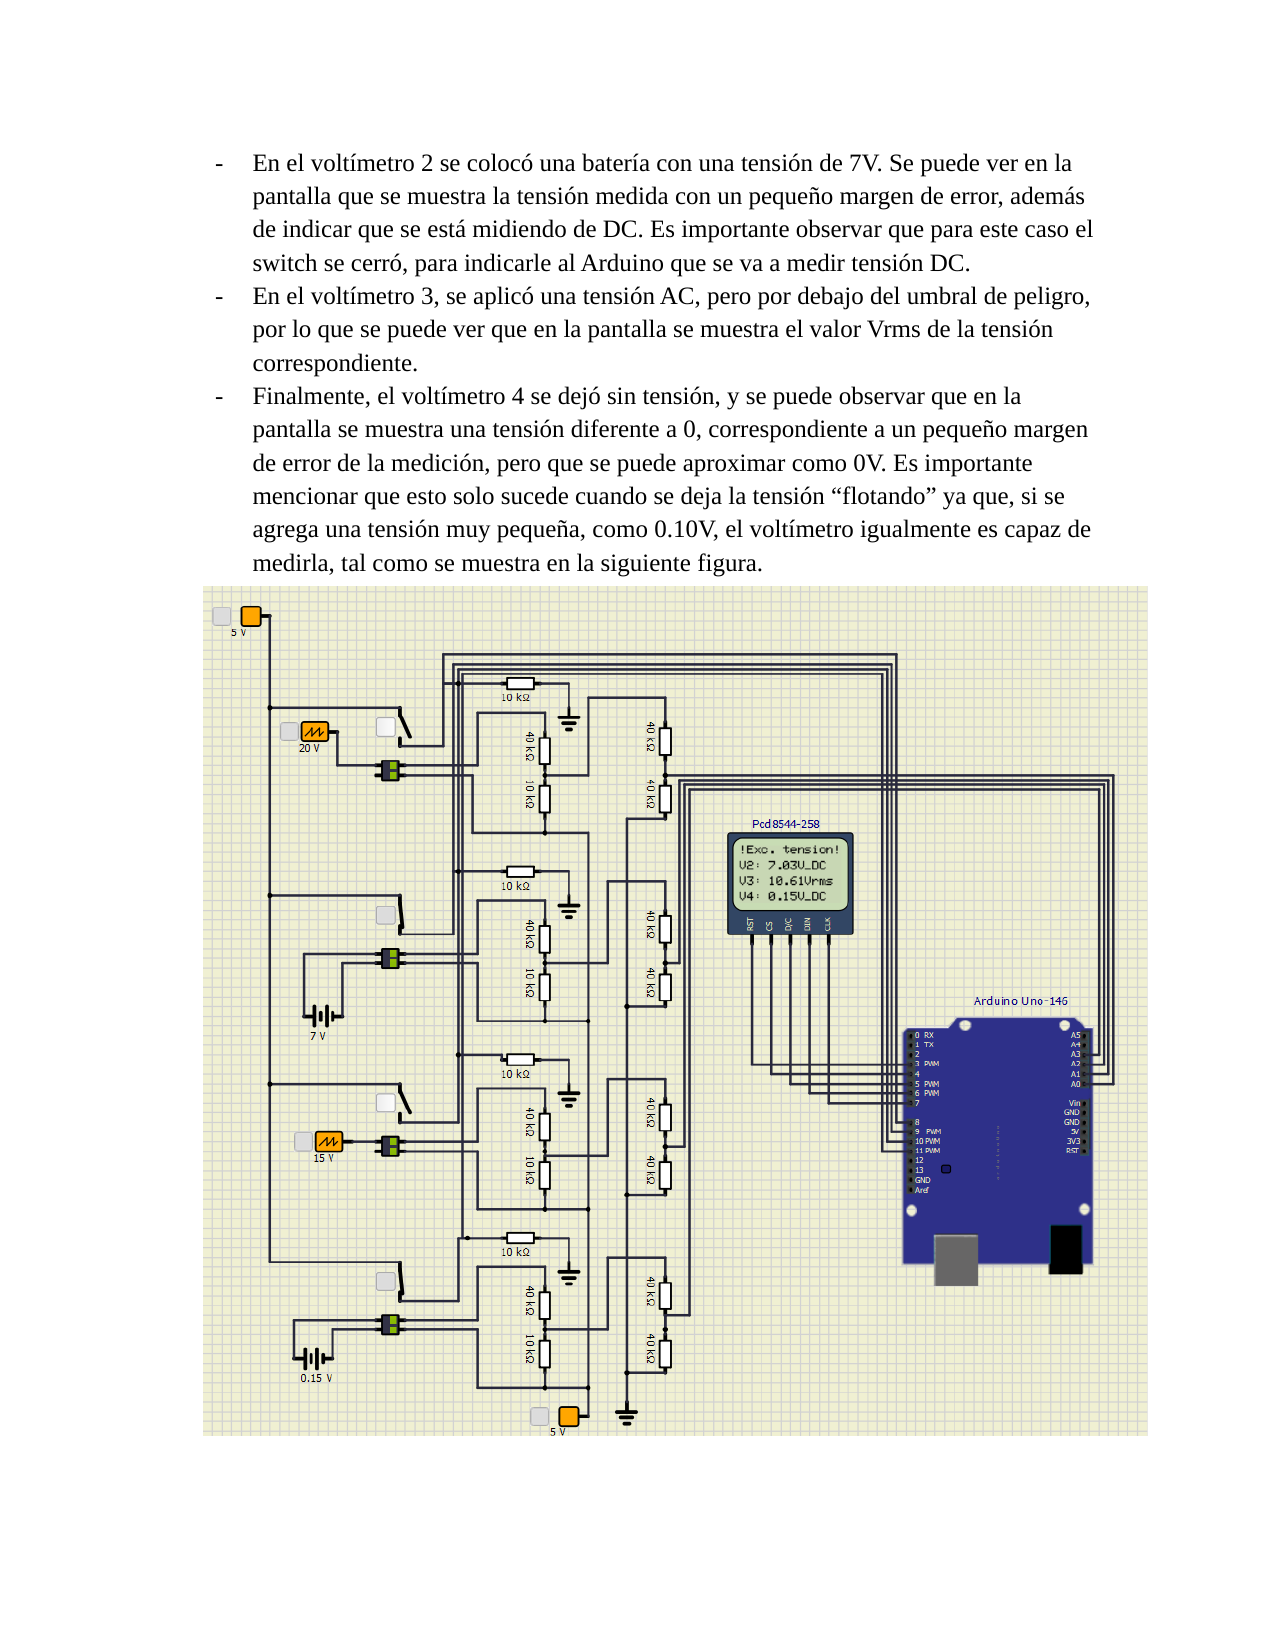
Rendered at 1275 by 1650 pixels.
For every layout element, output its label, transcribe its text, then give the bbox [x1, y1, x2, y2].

list En el voltímetro 2 se colocó una batería con una tensión de 7V. Se puede ver en la pantalla que se muestra la tensión medida con un pequeño margen de error, además de indicar que se está midiendo de DC. Es importante observar que para este caso el switch se cerró, para indicarle al Arduino que se va a medir tensión DC. [215, 148, 1098, 276]
list En el voltímetro 3, se aplicó una tensión AC, pero por debajo del umbral de peligro, por lo que se puede ver que en la pantalla se muestra el valor Vrms de la tensión correspondiente. [215, 281, 1098, 376]
picture [203, 586, 1148, 1436]
list Finalmente, el voltímetro 4 se dejó sin tensión, y se puede observar que en la pantalla se muestra una tensión diferente a 0, correspondiente a un pequeño margen de error de la medición, pero que se puede aproximar como 0V. Es importante mencionar que esto solo sucede cuando se deja la tensión “flotando” ya que, si se agrega una tensión muy pequeña, como 0.10V, el voltímetro igualmente es capaz de medirla, tal como se muestra en la siguiente figura. [215, 381, 1098, 576]
